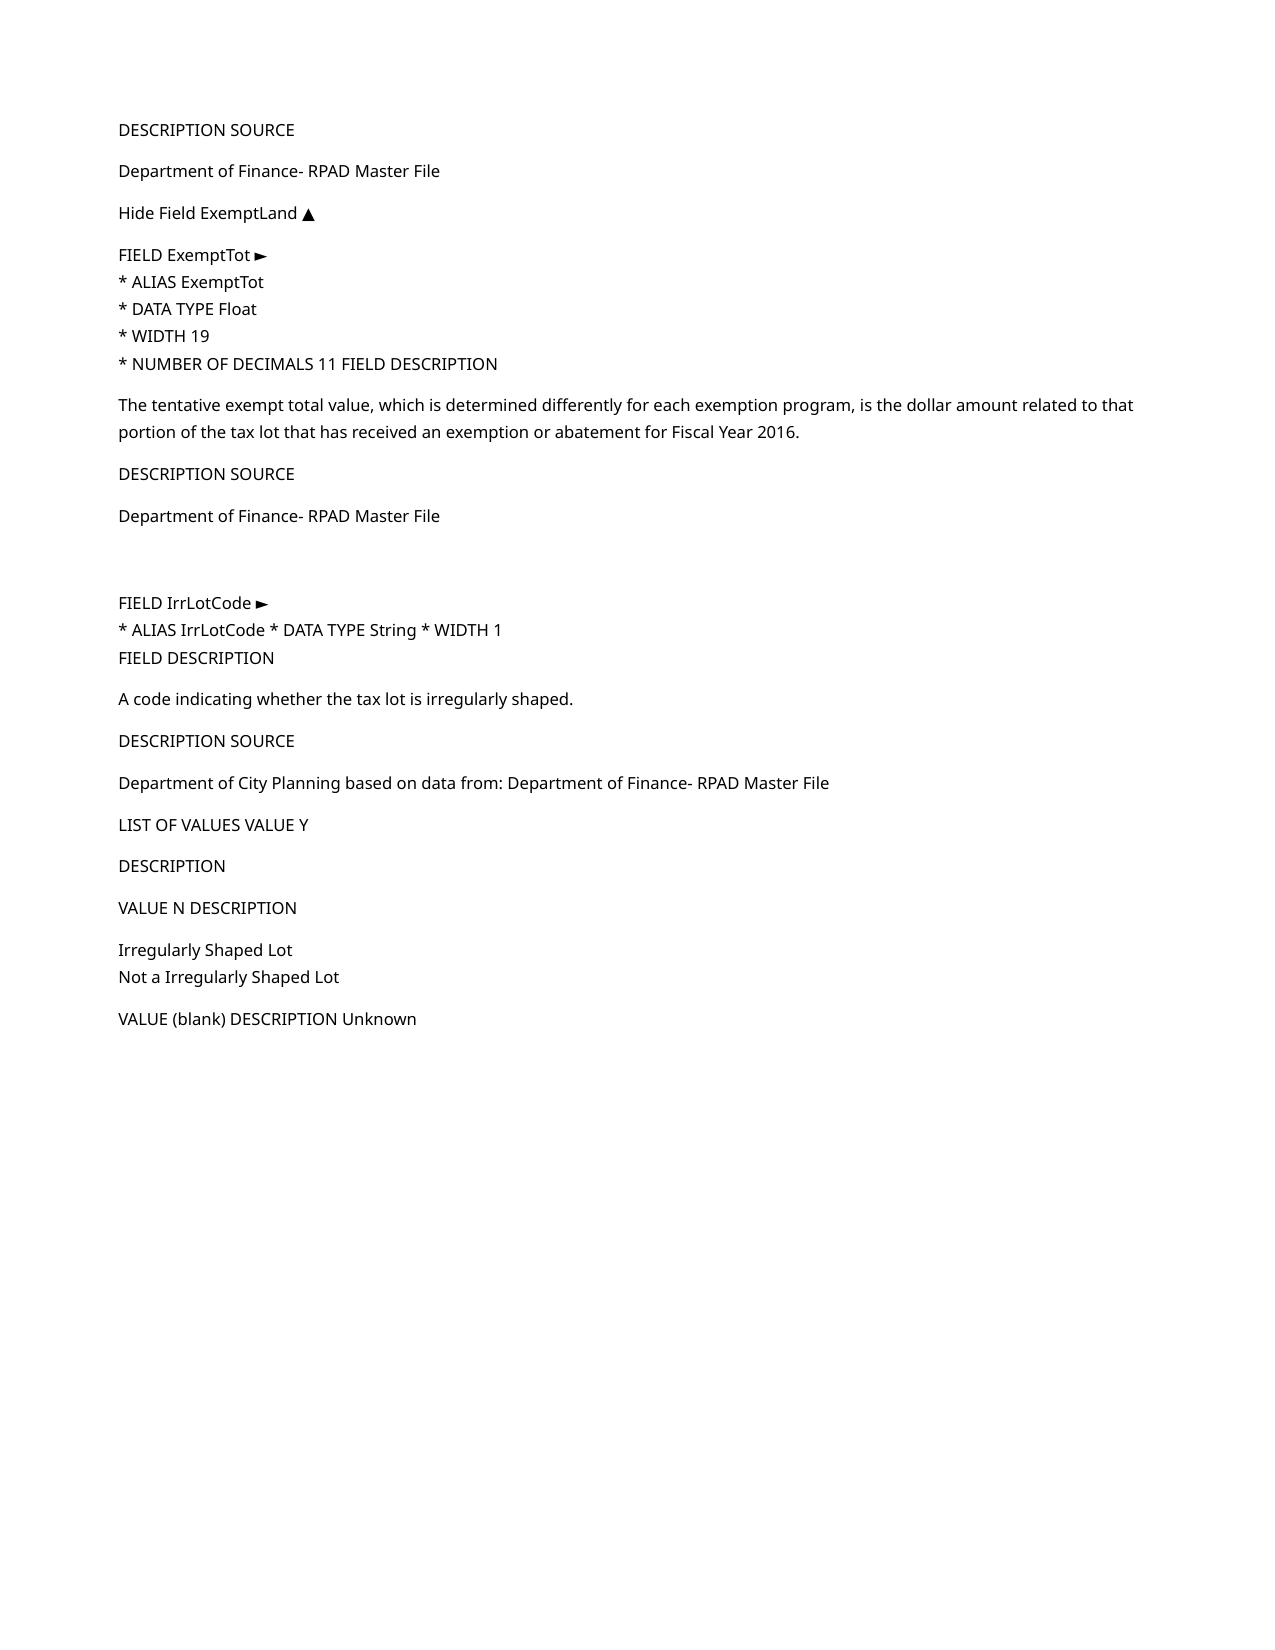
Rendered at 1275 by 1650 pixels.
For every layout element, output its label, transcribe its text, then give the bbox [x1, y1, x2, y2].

text The tentative exempt total value, which is determined differently for each exemption program, is the dollar amount related to that portion of the tax lot that has received an exemption or abatement for Fiscal Year 2016. [118, 394, 1157, 444]
text DESCRIPTION SOURCE [118, 118, 1157, 141]
text FIELD ExemptTot ► * ALIAS ExemptTot * DATA TYPE Float * WIDTH 19 * NUMBER OF DECIMALS 11 FIELD DESCRIPTION [118, 243, 1157, 375]
text A code indicating whether the tax lot is irregularly shaped. [118, 688, 1157, 711]
text FIELD IrrLotCode ► * ALIAS IrrLotCode * DATA TYPE String * WIDTH 1 FIELD DESCRIPTION [118, 592, 1157, 669]
text DESCRIPTION [118, 855, 1157, 878]
text Department of Finance- RPAD Master File [118, 160, 1157, 183]
text VALUE (blank) DESCRIPTION Unknown [118, 1008, 1157, 1030]
text Department of City Planning based on data from: Department of Finance- RPAD Master File [118, 772, 1157, 794]
text DESCRIPTION SOURCE [118, 463, 1157, 486]
text Irregularly Shaped Lot Not a Irregularly Shaped Lot [118, 939, 1157, 988]
text Department of Finance- RPAD Master File [118, 505, 1157, 527]
text LIST OF VALUES VALUE Y [118, 813, 1157, 836]
text DESCRIPTION SOURCE [118, 730, 1157, 752]
text VALUE N DESCRIPTION [118, 897, 1157, 919]
text Hide Field ExemptLand ▲ [118, 202, 1157, 224]
